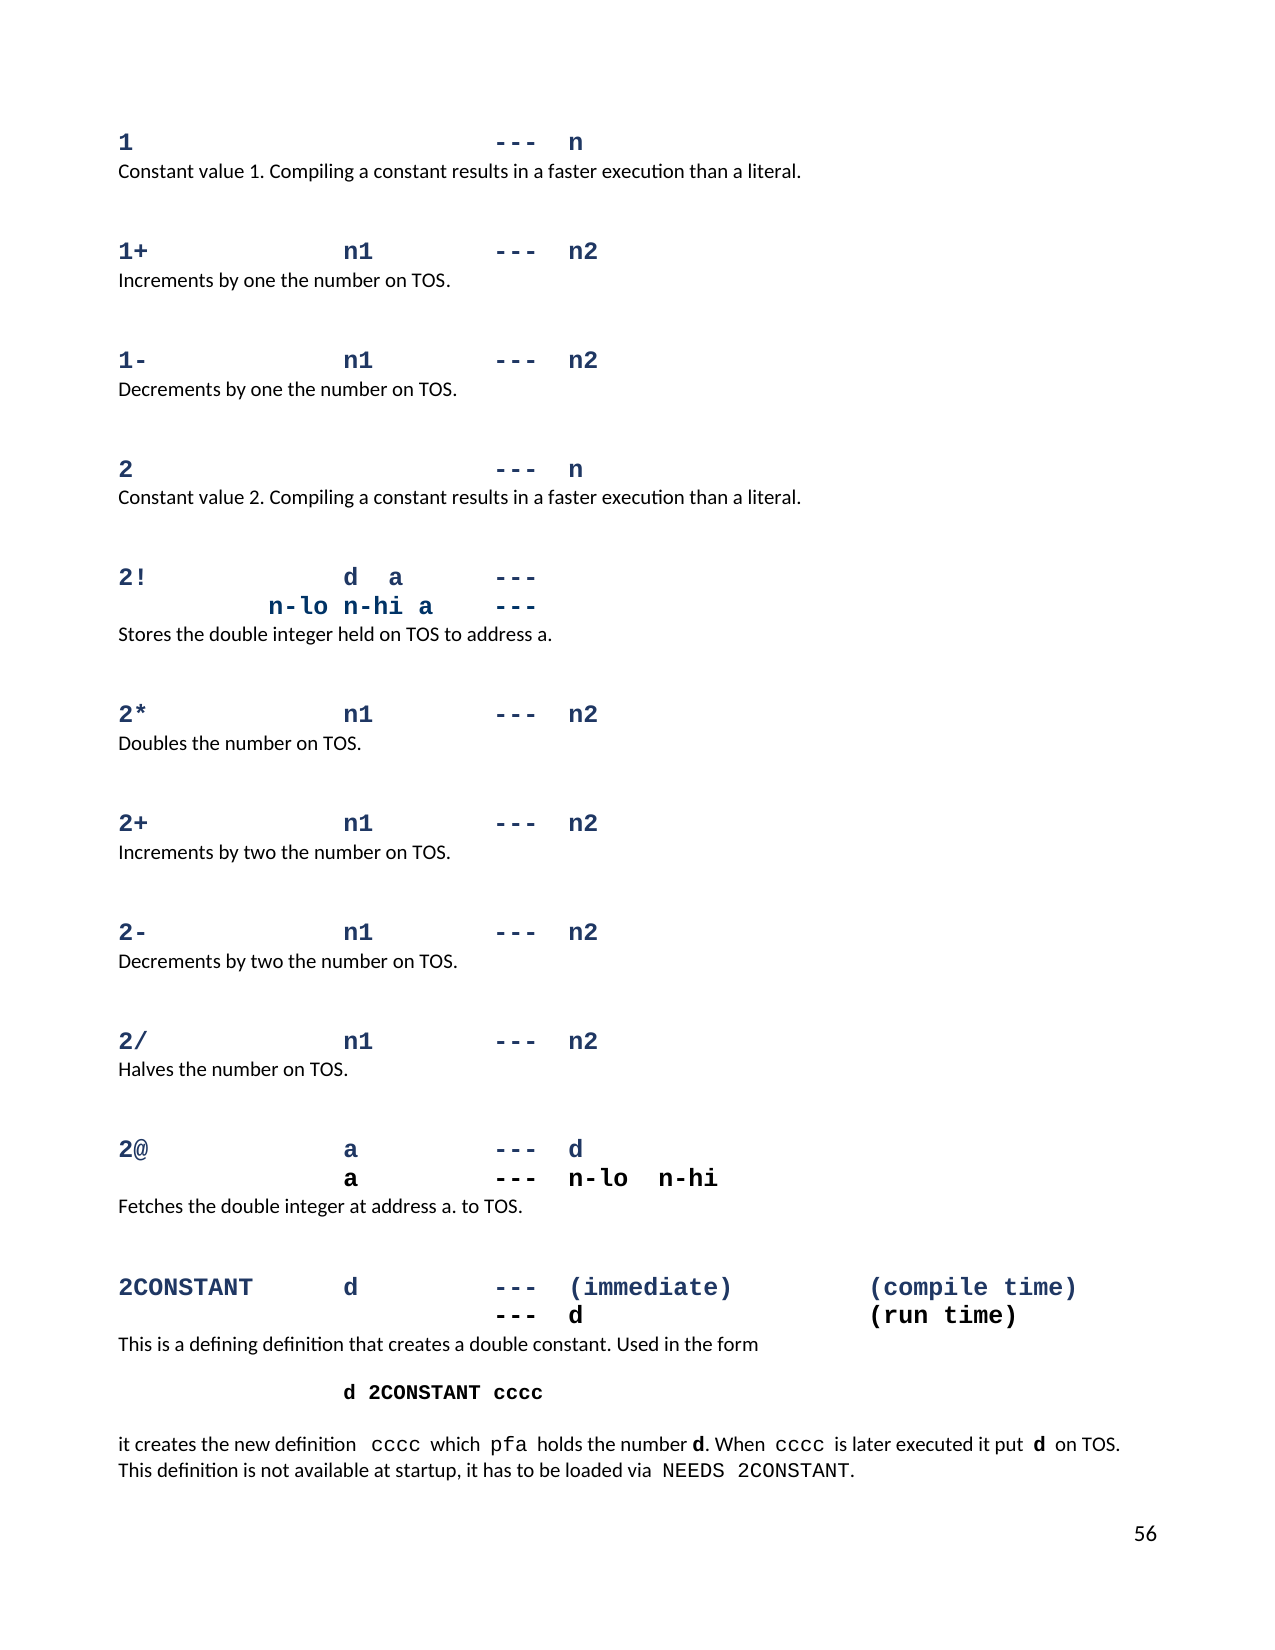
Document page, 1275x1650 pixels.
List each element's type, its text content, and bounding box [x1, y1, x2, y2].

subtitle 1- n1 --- n2 [118, 347, 1157, 376]
text d 2CONSTANT cccc [118, 1382, 1157, 1405]
text This definition is not available at startup, it has to be loaded via NEEDS 2CONSTANT. [118, 1457, 1157, 1484]
text n-lo n-hi a --- [118, 593, 1157, 622]
text Fetches the double integer at address a. to TOS. [118, 1194, 1157, 1219]
text Constant value 2. Compiling a constant results in a faster execution than a literal. [118, 484, 1157, 510]
subtitle 2CONSTANT d --- (immediate) (compile time) [118, 1274, 1157, 1302]
text Halves the number on TOS. [118, 1057, 1157, 1082]
text Doubles the number on TOS. [118, 730, 1157, 756]
text Decrements by two the number on TOS. [118, 948, 1157, 973]
subtitle 2/ n1 --- n2 [118, 1028, 1157, 1057]
text Increments by two the number on TOS. [118, 839, 1157, 864]
subtitle 2* n1 --- n2 [118, 702, 1157, 730]
subtitle 2- n1 --- n2 [118, 919, 1157, 948]
text a --- n-lo n-hi [118, 1165, 1157, 1194]
text --- d (run time) [418, 1302, 1157, 1331]
subtitle 1+ n1 --- n2 [118, 239, 1157, 267]
text Decrements by one the number on TOS. [118, 376, 1157, 401]
text Constant value 1. Compiling a constant results in a faster execution than a literal. [118, 158, 1157, 184]
subtitle 1 --- n [118, 130, 1157, 158]
subtitle 2! d a --- [118, 565, 1157, 593]
subtitle 2@ a --- d [118, 1137, 1157, 1165]
text Stores the double integer held on TOS to address a. [118, 622, 1157, 647]
text This is a defining definition that creates a double constant. Used in the form [118, 1331, 1157, 1356]
subtitle 2 --- n [118, 456, 1157, 484]
text Increments by one the number on TOS. [118, 267, 1157, 292]
subtitle 2+ n1 --- n2 [118, 811, 1157, 839]
text it creates the new definition cccc which pfa holds the number d. When cccc is later executed it put d on TOS. [118, 1431, 1157, 1457]
